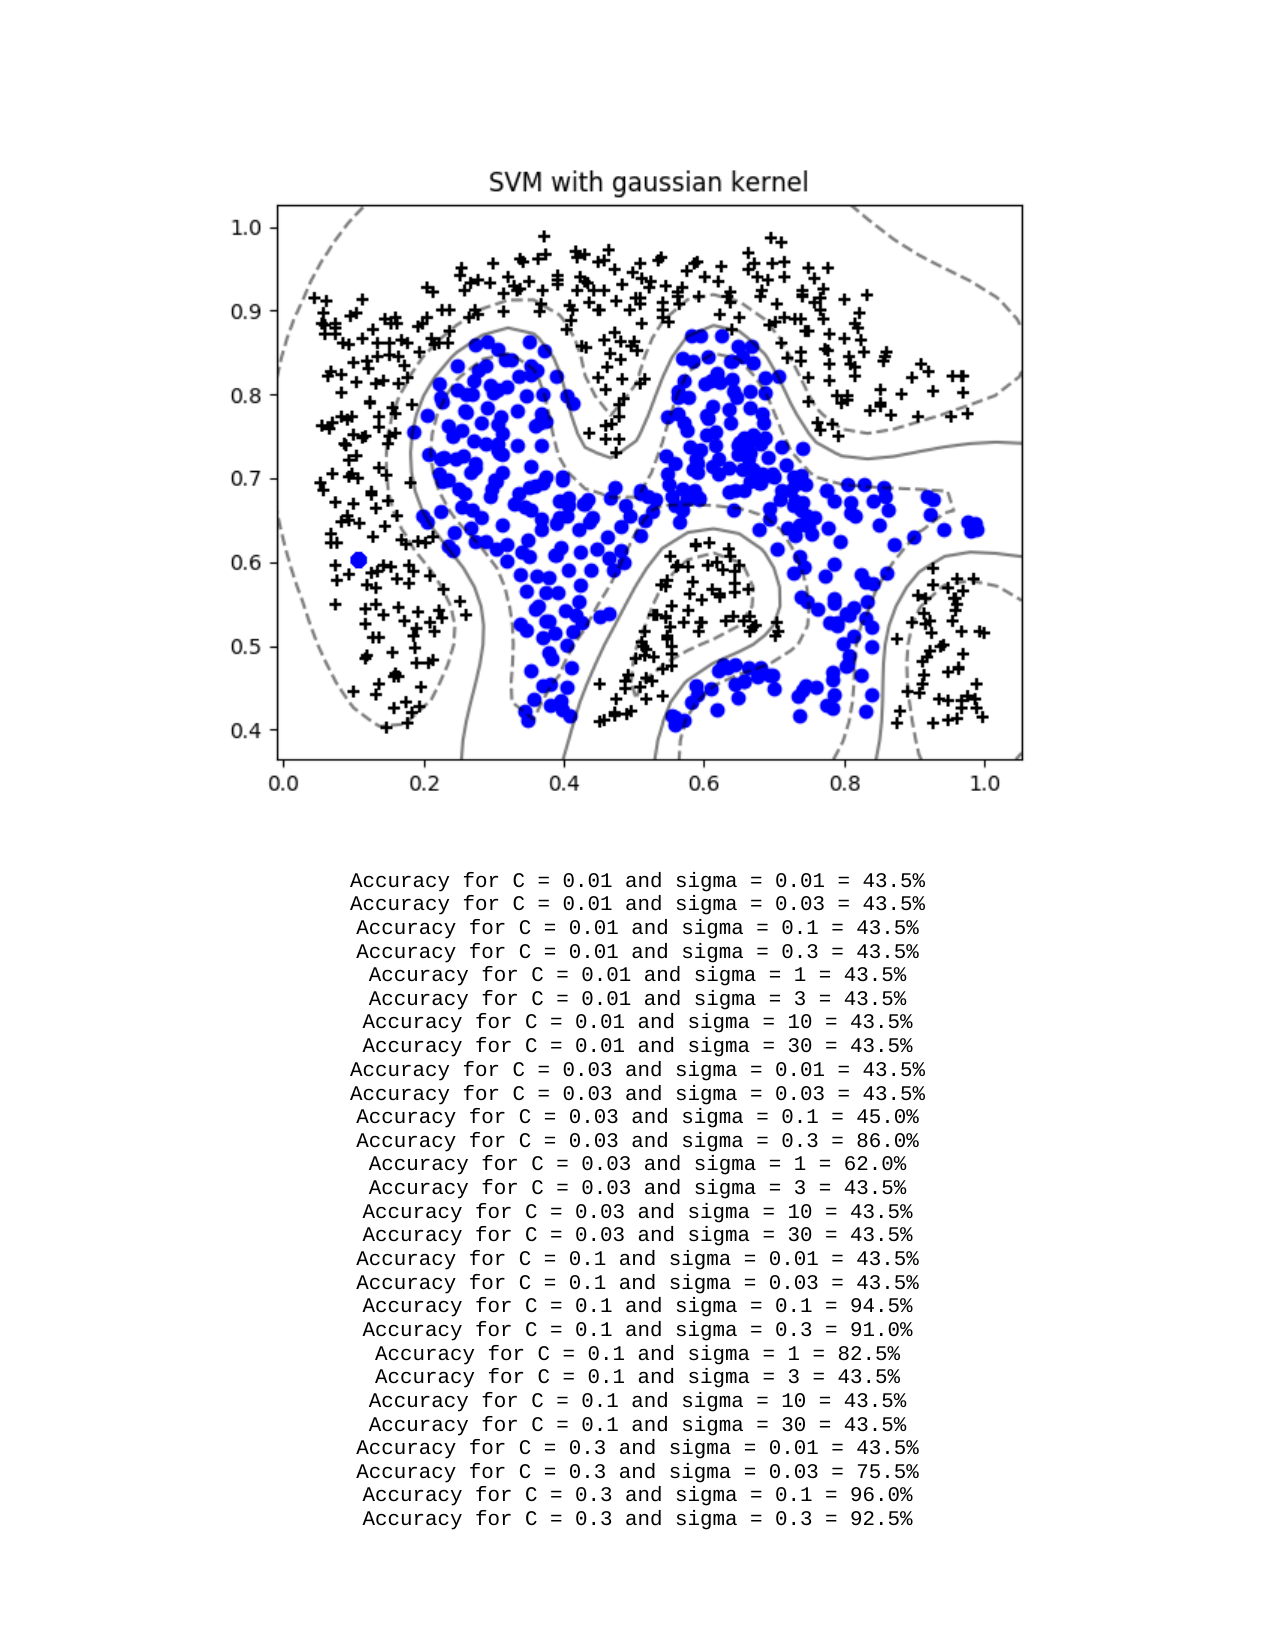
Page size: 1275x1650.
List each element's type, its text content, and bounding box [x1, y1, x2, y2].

text Accuracy for C = 0.01 and sigma = 0.01 = 43.5% [118, 870, 1157, 893]
text Accuracy for C = 0.03 and sigma = 3 = 43.5% [118, 1177, 1157, 1201]
text Accuracy for C = 0.1 and sigma = 10 = 43.5% [118, 1390, 1157, 1413]
text Accuracy for C = 0.1 and sigma = 3 = 43.5% [118, 1366, 1157, 1390]
text Accuracy for C = 0.03 and sigma = 0.01 = 43.5% [118, 1059, 1157, 1082]
text Accuracy for C = 0.03 and sigma = 10 = 43.5% [118, 1201, 1157, 1224]
text Accuracy for C = 0.1 and sigma = 0.03 = 43.5% [118, 1272, 1157, 1295]
text Accuracy for C = 0.03 and sigma = 30 = 43.5% [118, 1224, 1157, 1248]
text Accuracy for C = 0.03 and sigma = 1 = 62.0% [118, 1153, 1157, 1177]
text Accuracy for C = 0.3 and sigma = 0.3 = 92.5% [118, 1508, 1157, 1532]
text Accuracy for C = 0.1 and sigma = 0.3 = 91.0% [118, 1319, 1157, 1343]
text Accuracy for C = 0.01 and sigma = 10 = 43.5% [118, 1012, 1157, 1035]
text Accuracy for C = 0.1 and sigma = 30 = 43.5% [118, 1413, 1157, 1437]
text Accuracy for C = 0.01 and sigma = 30 = 43.5% [118, 1035, 1157, 1059]
text Accuracy for C = 0.03 and sigma = 0.3 = 86.0% [118, 1130, 1157, 1153]
text Accuracy for C = 0.1 and sigma = 1 = 82.5% [118, 1343, 1157, 1366]
text Accuracy for C = 0.3 and sigma = 0.1 = 96.0% [118, 1484, 1157, 1508]
picture [157, 118, 1118, 839]
text Accuracy for C = 0.01 and sigma = 1 = 43.5% [118, 964, 1157, 988]
text Accuracy for C = 0.03 and sigma = 0.1 = 45.0% [118, 1106, 1157, 1130]
text Accuracy for C = 0.1 and sigma = 0.01 = 43.5% [118, 1248, 1157, 1272]
text Accuracy for C = 0.3 and sigma = 0.03 = 75.5% [118, 1461, 1157, 1484]
text Accuracy for C = 0.01 and sigma = 0.3 = 43.5% [118, 941, 1157, 964]
text Accuracy for C = 0.03 and sigma = 0.03 = 43.5% [118, 1082, 1157, 1106]
text Accuracy for C = 0.1 and sigma = 0.1 = 94.5% [118, 1295, 1157, 1319]
text Accuracy for C = 0.01 and sigma = 0.03 = 43.5% [118, 893, 1157, 917]
text Accuracy for C = 0.3 and sigma = 0.01 = 43.5% [118, 1437, 1157, 1461]
text Accuracy for C = 0.01 and sigma = 0.1 = 43.5% [118, 917, 1157, 941]
text Accuracy for C = 0.01 and sigma = 3 = 43.5% [118, 988, 1157, 1012]
